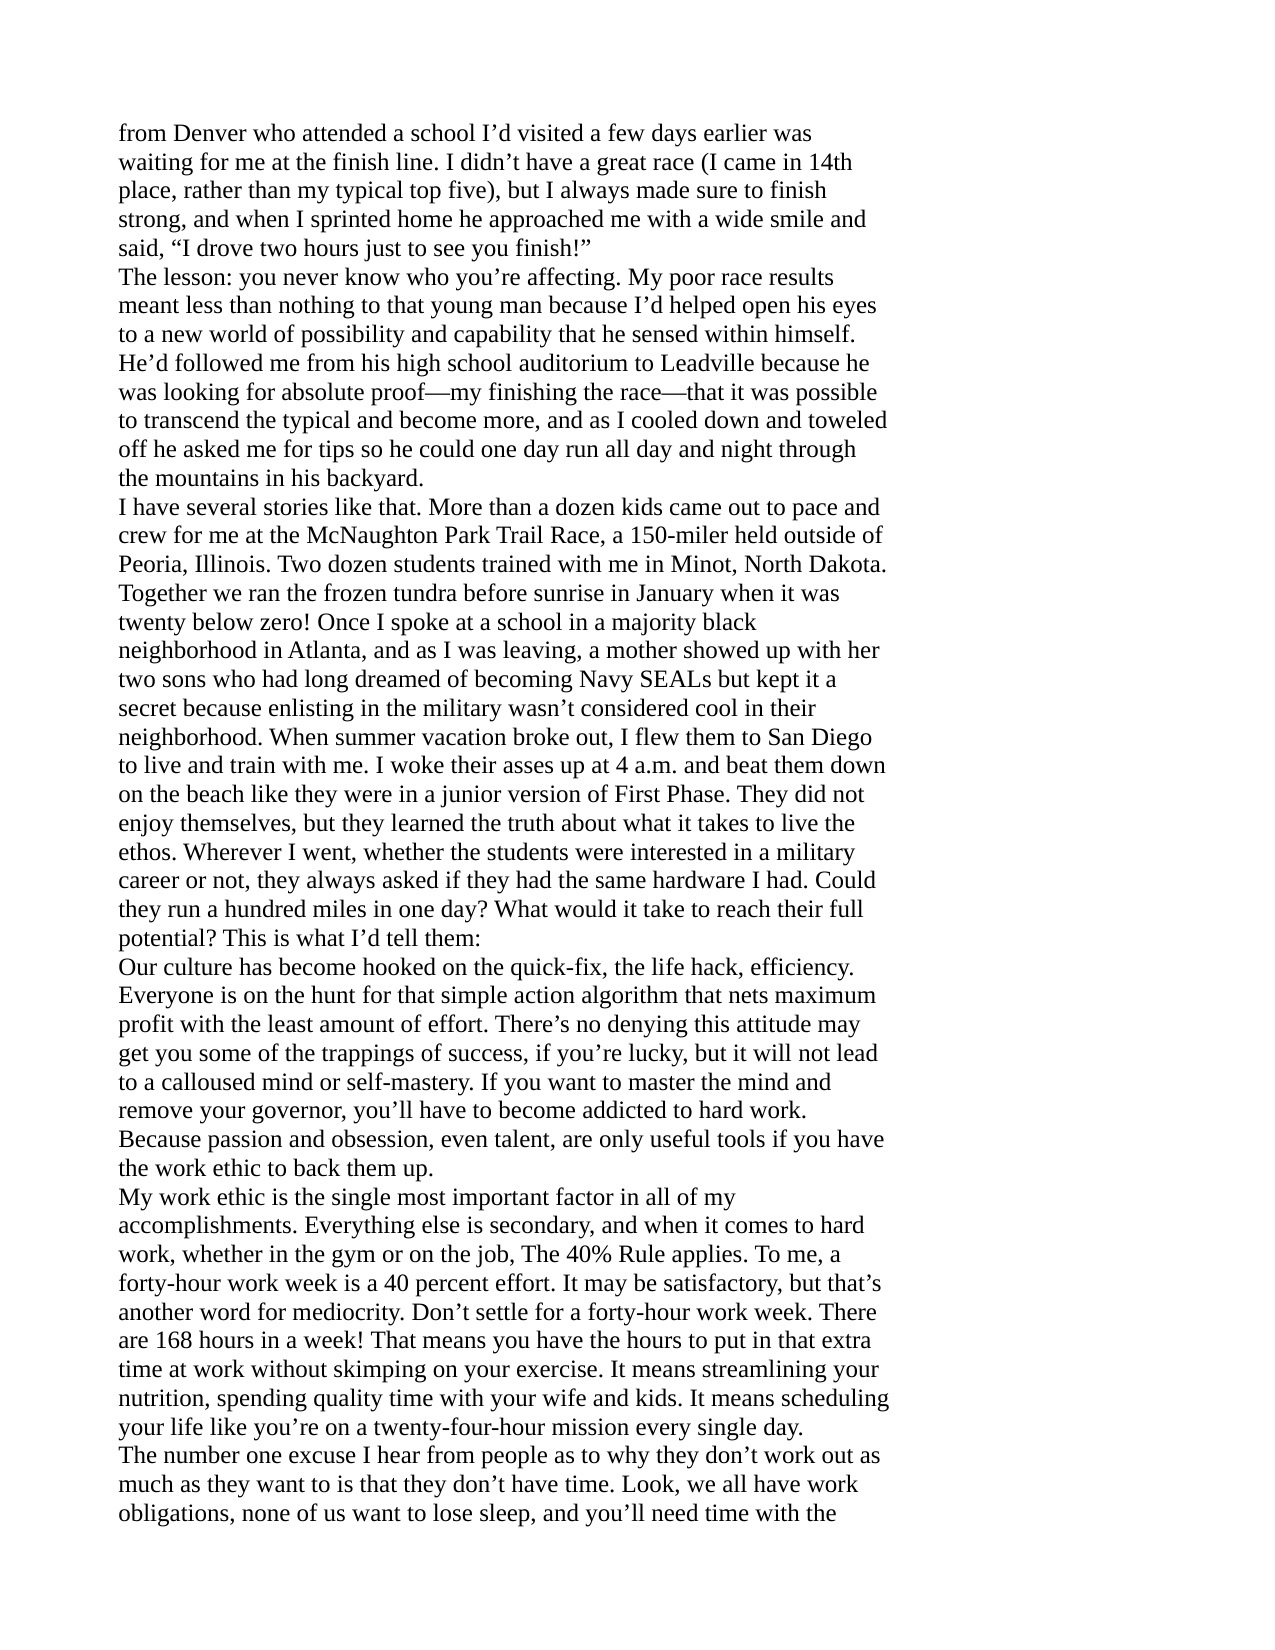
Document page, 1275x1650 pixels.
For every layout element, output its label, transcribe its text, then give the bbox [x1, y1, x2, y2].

text are 168 hours in a week! That means you have the hours to put in that extra [118, 1326, 1157, 1354]
text I have several stories like that. More than a dozen kids came out to pace and [118, 492, 1157, 521]
text they run a hundred miles in one day? What would it take to reach their full [118, 894, 1157, 923]
text secret because enlisting in the military wasn’t considered cool in their [118, 693, 1157, 722]
text obligations, none of us want to lose sleep, and you’ll need time with the [118, 1498, 1157, 1527]
text Because passion and obsession, even talent, are only useful tools if you have [118, 1124, 1157, 1153]
text meant less than nothing to that young man because I’d helped open his eyes [118, 291, 1157, 319]
text to a calloused mind or self-mastery. If you want to master the mind and [118, 1067, 1157, 1096]
text time at work without skimping on your exercise. It means streamlining your [118, 1354, 1157, 1383]
text strong, and when I sprinted home he approached me with a wide smile and [118, 204, 1157, 233]
text He’d followed me from his high school auditorium to Leadville because he [118, 348, 1157, 377]
text nutrition, spending quality time with your wife and kids. It means scheduling [118, 1383, 1157, 1412]
text waiting for me at the finish line. I didn’t have a great race (I came in 14th [118, 147, 1157, 176]
text your life like you’re on a twenty-four-hour mission every single day. [118, 1412, 1157, 1441]
text accomplishments. Everything else is secondary, and when it comes to hard [118, 1211, 1157, 1239]
text neighborhood. When summer vacation broke out, I flew them to San Diego [118, 722, 1157, 751]
text Peoria, Illinois. Two dozen students trained with me in Minot, North Dakota. [118, 549, 1157, 578]
text potential? This is what I’d tell them: [118, 923, 1157, 952]
text was looking for absolute proof—my finishing the race—that it was possible [118, 377, 1157, 406]
text two sons who had long dreamed of becoming Navy SEALs but kept it a [118, 664, 1157, 693]
text Everyone is on the hunt for that simple action algorithm that nets maximum [118, 981, 1157, 1009]
text remove your governor, you’ll have to become addicted to hard work. [118, 1096, 1157, 1124]
text said, “I drove two hours just to see you finish!” [118, 233, 1157, 262]
text The number one excuse I hear from people as to why they don’t work out as [118, 1441, 1157, 1469]
text The lesson: you never know who you’re affecting. My poor race results [118, 262, 1157, 291]
text place, rather than my typical top five), but I always made sure to finish [118, 176, 1157, 204]
text to live and train with me. I woke their asses up at 4 a.m. and beat them down [118, 751, 1157, 779]
text much as they want to is that they don’t have time. Look, we all have work [118, 1469, 1157, 1498]
text another word for mediocrity. Don’t settle for a forty-hour work week. There [118, 1297, 1157, 1326]
text twenty below zero! Once I spoke at a school in a majority black [118, 607, 1157, 636]
text on the beach like they were in a junior version of First Phase. They did not [118, 779, 1157, 808]
text work, whether in the gym or on the job, The 40% Rule applies. To me, a [118, 1239, 1157, 1268]
text the mountains in his backyard. [118, 463, 1157, 492]
text Our culture has become hooked on the quick-fix, the life hack, efficiency. [118, 952, 1157, 981]
text get you some of the trappings of success, if you’re lucky, but it will not lead [118, 1038, 1157, 1067]
text career or not, they always asked if they had the same hardware I had. Could [118, 866, 1157, 894]
text the work ethic to back them up. [118, 1153, 1157, 1182]
text forty-hour work week is a 40 percent effort. It may be satisfactory, but that’s [118, 1268, 1157, 1297]
text neighborhood in Atlanta, and as I was leaving, a mother showed up with her [118, 636, 1157, 664]
text My work ethic is the single most important factor in all of my [118, 1182, 1157, 1211]
text to transcend the typical and become more, and as I cooled down and toweled [118, 406, 1157, 434]
text crew for me at the McNaughton Park Trail Race, a 150-miler held outside of [118, 521, 1157, 549]
text to a new world of possibility and capability that he sensed within himself. [118, 319, 1157, 348]
text enjoy themselves, but they learned the truth about what it takes to live the [118, 808, 1157, 837]
text from Denver who attended a school I’d visited a few days earlier was [118, 118, 1157, 147]
text ethos. Wherever I went, whether the students were interested in a military [118, 837, 1157, 866]
text off he asked me for tips so he could one day run all day and night through [118, 434, 1157, 463]
text profit with the least amount of effort. There’s no denying this attitude may [118, 1009, 1157, 1038]
text Together we ran the frozen tundra before sunrise in January when it was [118, 578, 1157, 607]
